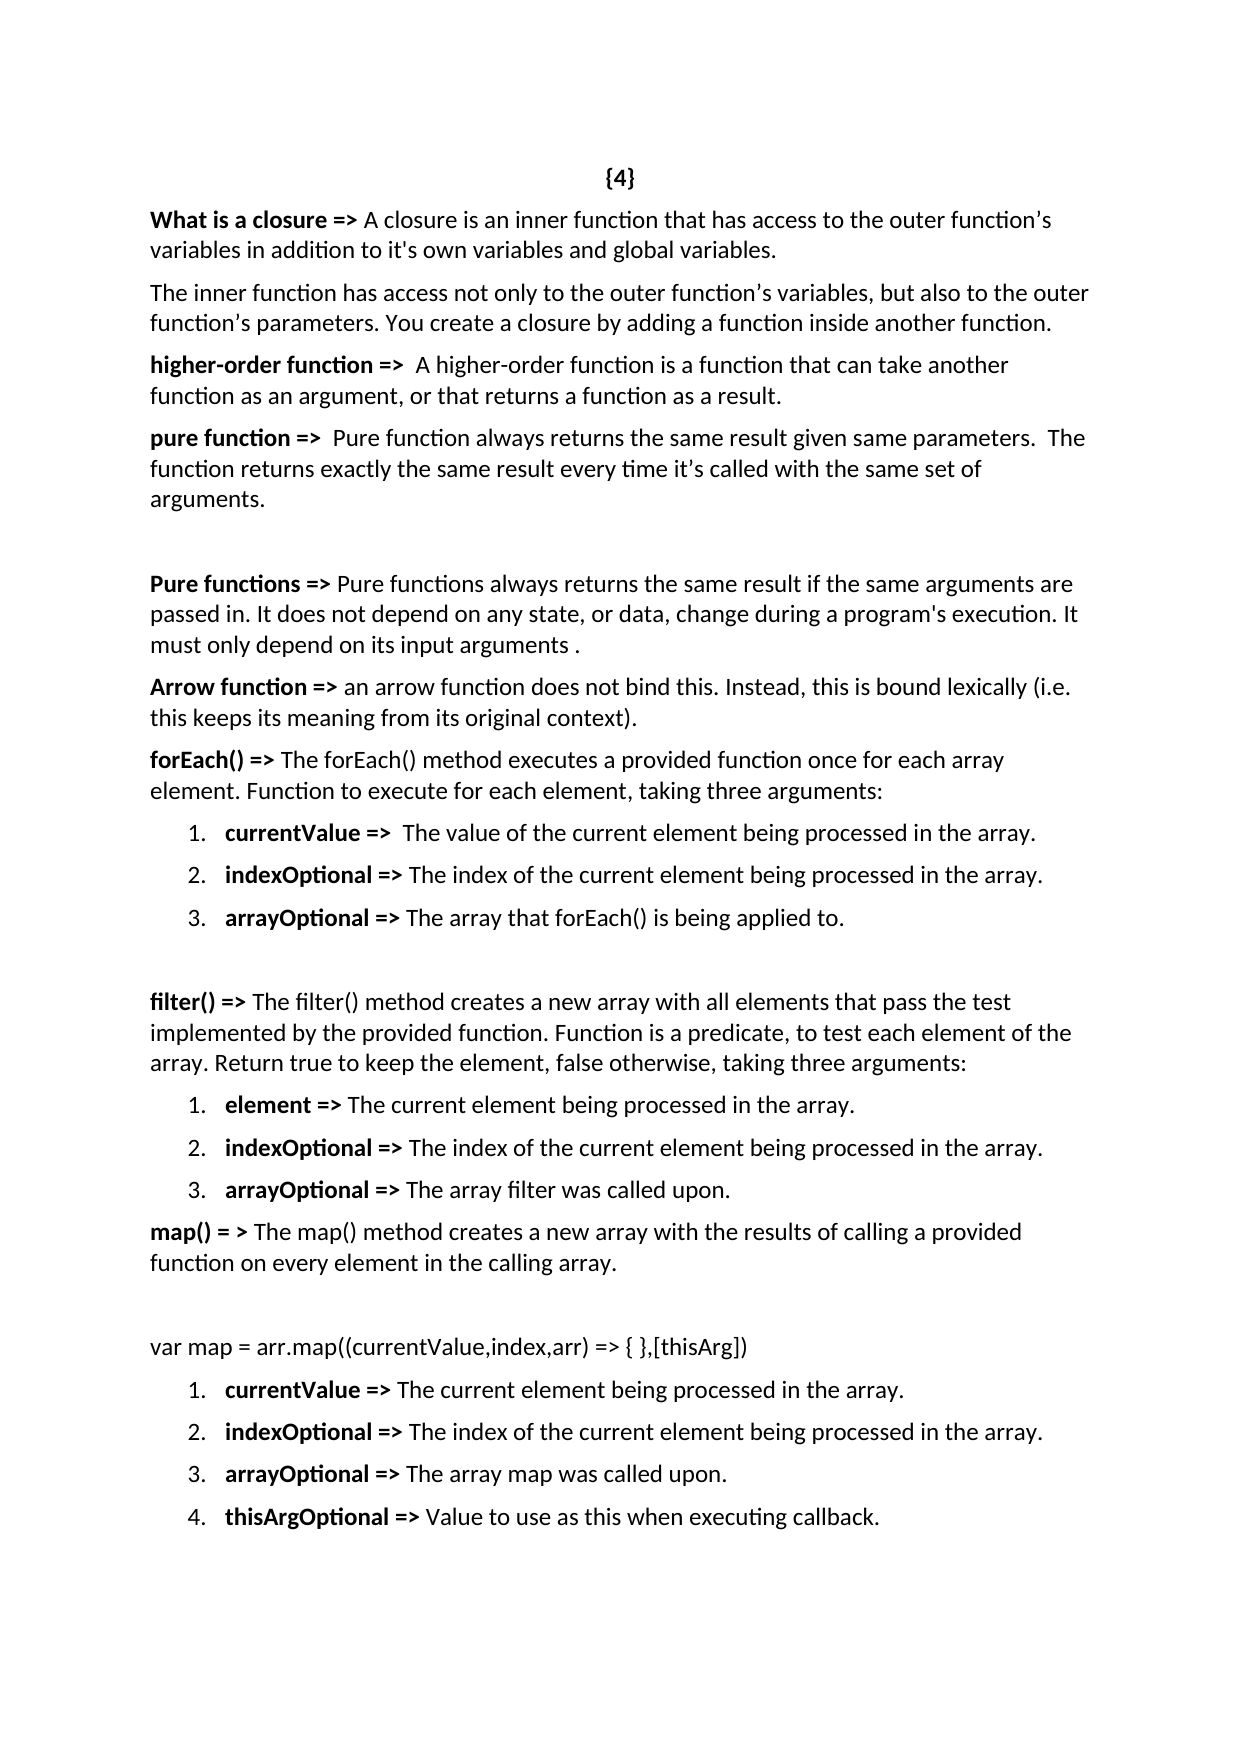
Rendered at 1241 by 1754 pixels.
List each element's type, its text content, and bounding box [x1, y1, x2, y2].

text map() = > The map() method creates a new array with the results of calling a provided function on every element in the calling array. [150, 1216, 1090, 1277]
list indexOptional => The index of the current element being processed in the array. [187, 1132, 1090, 1162]
text The inner function has access not only to the outer function’s variables, but also to the outer function’s parameters. You create a closure by adding a function inside another function. [150, 277, 1090, 338]
text higher-order function => A higher-order function is a function that can take another function as an argument, or that returns a function as a result. [150, 350, 1090, 411]
list currentValue => The current element being processed in the array. [187, 1374, 1090, 1404]
text Arrow function => an arrow function does not bind this. Instead, this is bound lexically (i.e. this keeps its meaning from its original context). [150, 671, 1090, 732]
text var map = arr.map((currentValue,index,arr) => { },[thisArg]) [150, 1332, 1090, 1362]
list thisArgOptional => Value to use as this when executing callback. [187, 1501, 1090, 1531]
list arrayOptional => The array that forEach() is being applied to. [187, 902, 1090, 932]
text forEach() => The forEach() method executes a provided function once for each array element. Function to execute for each element, taking three arguments: [150, 744, 1090, 805]
list element => The current element being processed in the array. [187, 1089, 1090, 1120]
text {4} [150, 162, 1090, 192]
list currentValue => The value of the current element being processed in the array. [187, 817, 1090, 848]
list indexOptional => The index of the current element being processed in the array. [187, 859, 1090, 890]
text Pure functions => Pure functions always returns the same result if the same arguments are passed in. It does not depend on any state, or data, change during a program's execution. It must only depend on its input arguments . [150, 568, 1090, 660]
list indexOptional => The index of the current element being processed in the array. [187, 1416, 1090, 1447]
list arrayOptional => The array map was called upon. [187, 1458, 1090, 1489]
list arrayOptional => The array filter was called upon. [187, 1174, 1090, 1205]
text What is a closure => A closure is an inner function that has access to the outer function’s variables in addition to it's own variables and global variables. [150, 204, 1090, 265]
text pure function => Pure function always returns the same result given same parameters. The function returns exactly the same result every time it’s called with the same set of arguments. [150, 422, 1090, 514]
text filter() => The filter() method creates a new array with all elements that pass the test implemented by the provided function. Function is a predicate, to test each element of the array. Return true to keep the element, false otherwise, taking three arguments: [150, 986, 1090, 1078]
